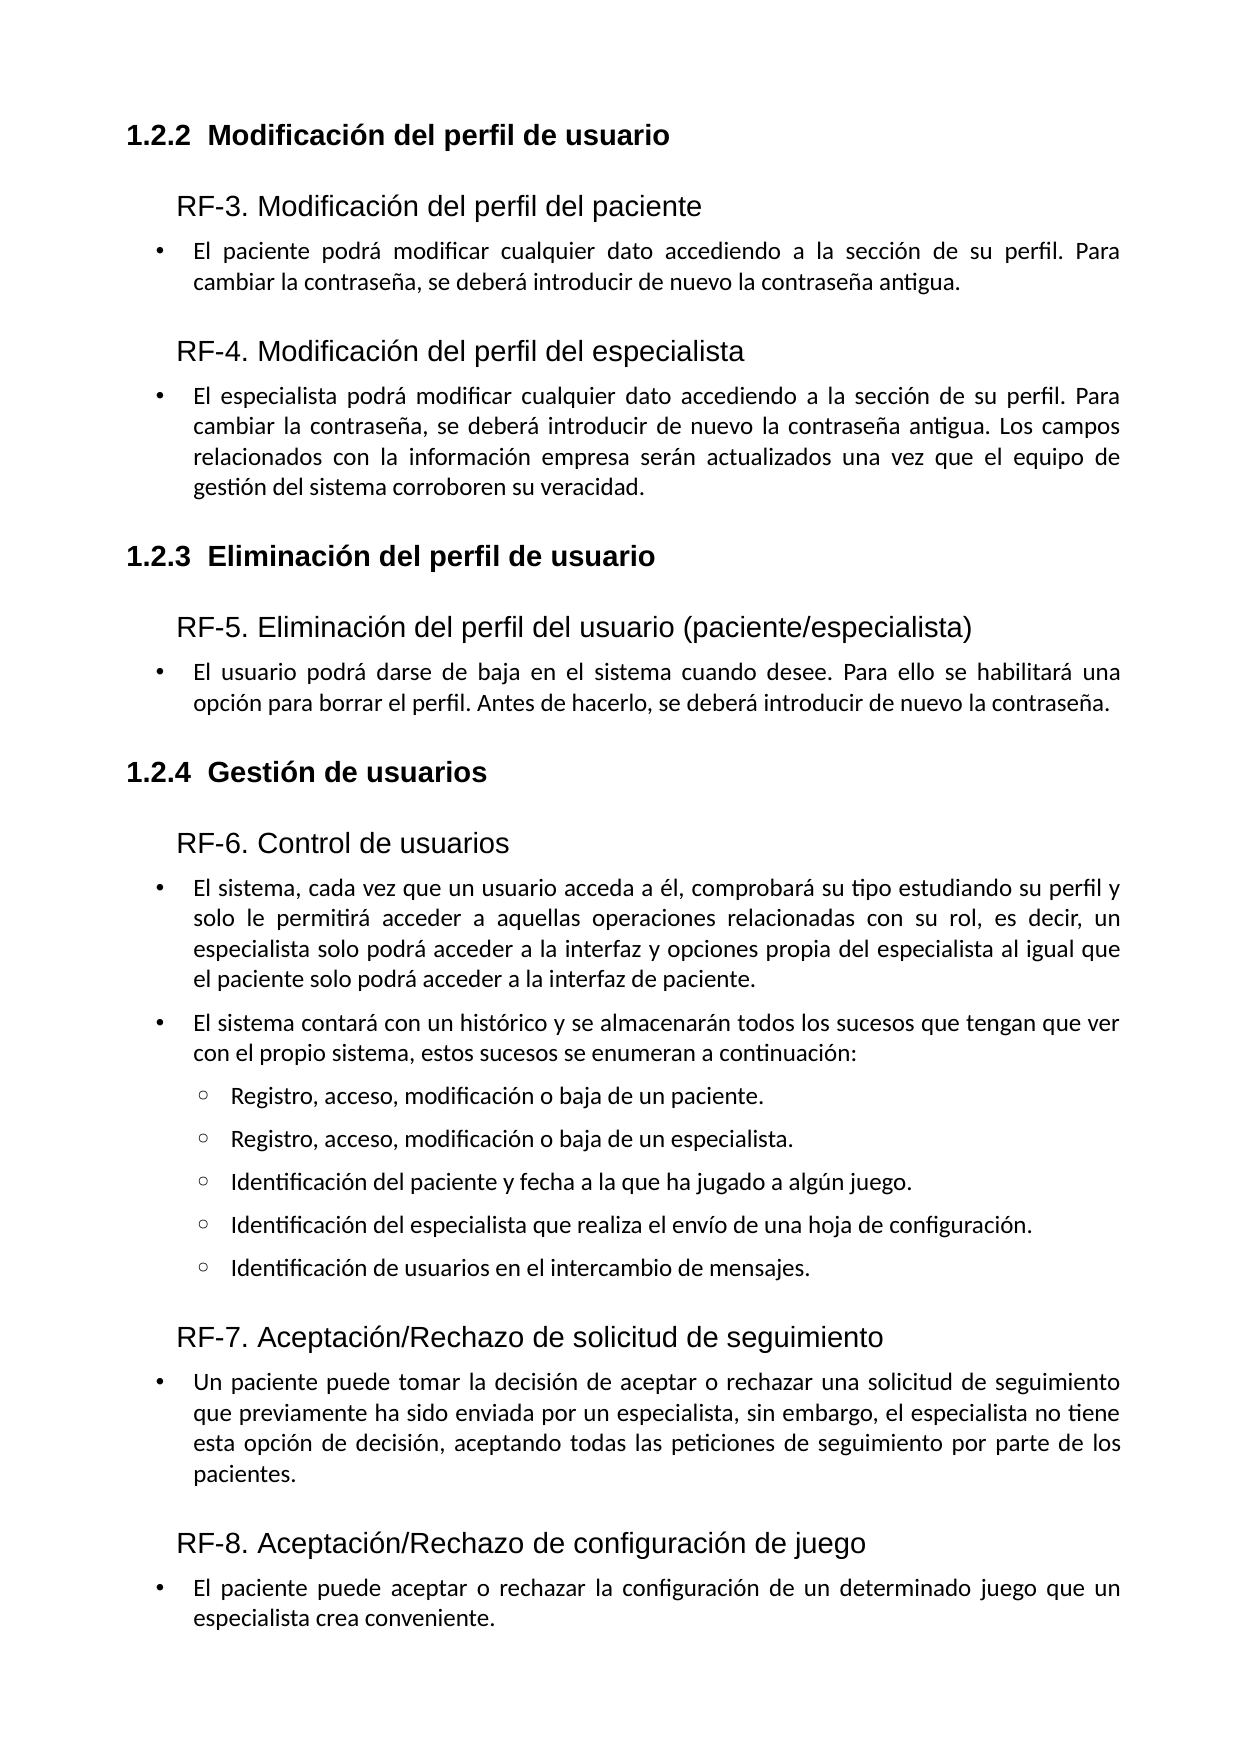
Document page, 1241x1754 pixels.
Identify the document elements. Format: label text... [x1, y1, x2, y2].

subtitle Modificación del perfil del especialista [176, 334, 1122, 367]
subtitle Aceptación/Rechazo de solicitud de seguimiento [176, 1320, 1122, 1354]
list Identificación del especialista que realiza el envío de una hoja de configuración. [193, 1209, 1122, 1240]
subtitle Gestión de usuarios [118, 755, 1122, 788]
list Registro, acceso, modificación o baja de un especialista. [193, 1123, 1122, 1154]
list El especialista podrá modificar cualquier dato accediendo a la sección de su perfil. Para cambiar la contraseña, se deberá introducir de nuevo la contraseña antigua. Los campos relacionados con la información empresa serán actualizados una vez que el equipo de gestión del sistema corroboren su veracidad. [156, 380, 1122, 502]
subtitle Aceptación/Rechazo de configuración de juego [176, 1526, 1122, 1559]
subtitle Control de usuarios [176, 826, 1122, 859]
list El sistema, cada vez que un usuario acceda a él, comprobará su tipo estudiando su perfil y solo le permitirá acceder a aquellas operaciones relacionadas con su rol, es decir, un especialista solo podrá acceder a la interfaz y opciones propia del especialista al igual que el paciente solo podrá acceder a la interfaz de paciente. [156, 872, 1122, 994]
list Registro, acceso, modificación o baja de un paciente. [193, 1080, 1122, 1111]
subtitle Eliminación del perfil de usuario [118, 539, 1122, 573]
list Identificación del paciente y fecha a la que ha jugado a algún juego. [193, 1166, 1122, 1197]
list El usuario podrá darse de baja en el sistema cuando desee. Para ello se habilitará una opción para borrar el perfil. Antes de hacerlo, se deberá introducir de nuevo la contraseña. [156, 656, 1122, 717]
list El paciente puede aceptar o rechazar la configuración de un determinado juego que un especialista crea conveniente. [156, 1572, 1122, 1633]
list Un paciente puede tomar la decisión de aceptar o rechazar una solicitud de seguimiento que previamente ha sido enviada por un especialista, sin embargo, el especialista no tiene esta opción de decisión, aceptando todas las peticiones de seguimiento por parte de los pacientes. [156, 1366, 1122, 1488]
list El paciente podrá modificar cualquier dato accediendo a la sección de su perfil. Para cambiar la contraseña, se deberá introducir de nuevo la contraseña antigua. [156, 235, 1122, 296]
subtitle Modificación del perfil del paciente [176, 189, 1122, 223]
list El sistema contará con un histórico y se almacenarán todos los sucesos que tengan que ver con el propio sistema, estos sucesos se enumeran a continuación: [156, 1007, 1122, 1068]
subtitle Eliminación del perfil del usuario (paciente/especialista) [176, 610, 1122, 644]
list Identificación de usuarios en el intercambio de mensajes. [193, 1252, 1122, 1283]
subtitle Modificación del perfil de usuario [118, 118, 1122, 152]
